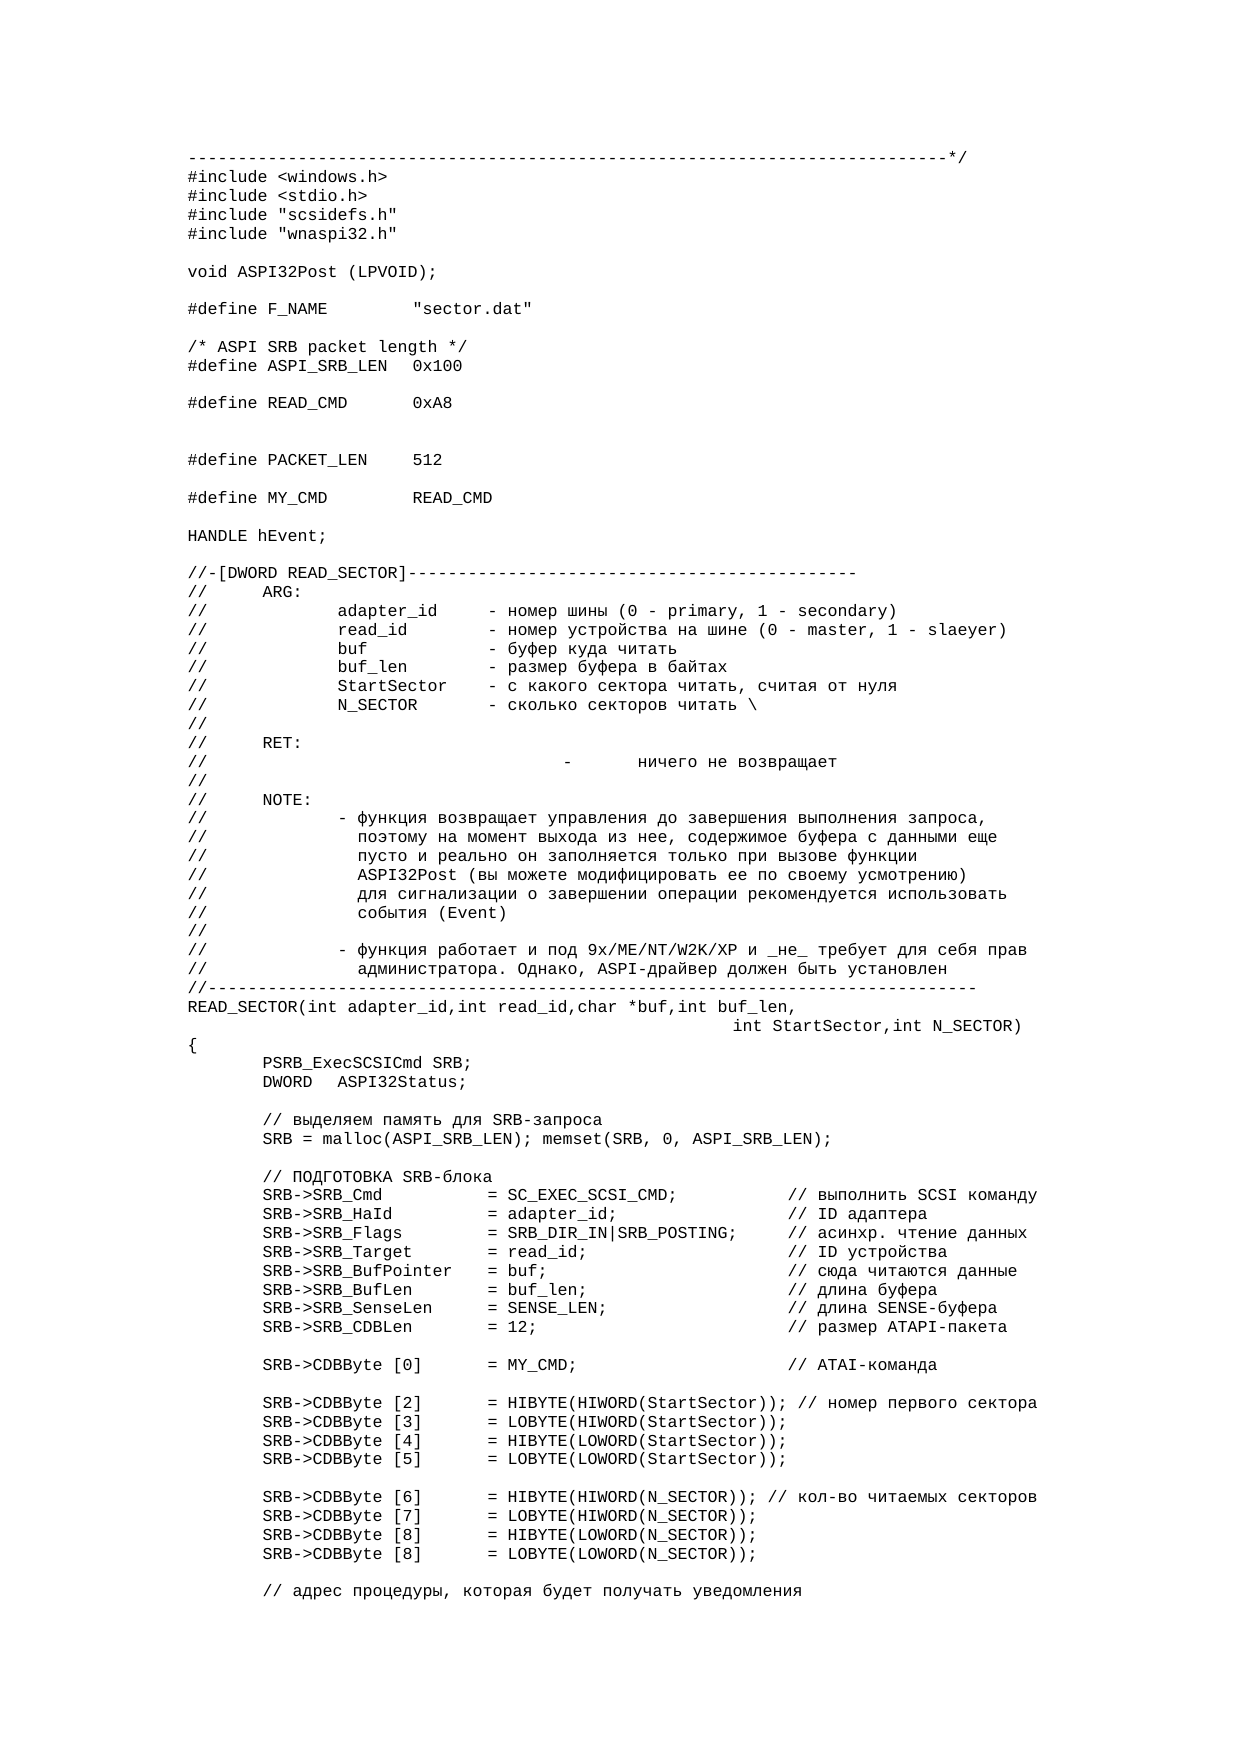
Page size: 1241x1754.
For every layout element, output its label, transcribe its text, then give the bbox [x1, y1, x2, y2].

text // buf - буфер куда читать [187, 640, 1053, 659]
text ----------------------------------------------------------------------------*/ [187, 150, 1053, 169]
text READ_SECTOR(int adapter_id,int read_id,char *buf,int buf_len, [187, 998, 1053, 1017]
text SRB->SRB_BufLen = buf_len; // длина буфера [187, 1281, 1053, 1300]
text //-[DWORD READ_SECTOR]--------------------------------------------- [187, 565, 1053, 584]
text SRB = malloc(ASPI_SRB_LEN); memset(SRB, 0, ASPI_SRB_LEN); [187, 1130, 1053, 1149]
text SRB->CDBByte [4] = HIBYTE(LOWORD(StartSector)); [187, 1432, 1053, 1451]
text PSRB_ExecSCSICmd SRB; [187, 1055, 1053, 1074]
text // [187, 772, 1053, 791]
text // - функция работает и под 9x/ME/NT/W2K/XP и _не_ требует для себя прав [187, 942, 1053, 961]
text #define READ_CMD 0xA8 [187, 395, 1053, 414]
text SRB->CDBByte [5] = LOBYTE(LOWORD(StartSector)); [187, 1451, 1053, 1470]
text // NOTE: [187, 791, 1053, 810]
text SRB->SRB_HaId = adapter_id; // ID адаптера [187, 1206, 1053, 1225]
text // buf_len - размер буфера в байтах [187, 659, 1053, 678]
text #include <windows.h> [187, 169, 1053, 188]
text void ASPI32Post (LPVOID); [187, 263, 1053, 282]
text int StartSector,int N_SECTOR) [187, 1017, 1053, 1036]
text // [187, 923, 1053, 942]
text // адрес процедуры, которая будет получать уведомления [187, 1583, 1053, 1602]
text // ARG: [187, 584, 1053, 602]
text // администратора. Однако, ASPI-драйвер должен быть установлен [187, 961, 1053, 979]
text SRB->CDBByte [8] = LOBYTE(LOWORD(N_SECTOR)); [187, 1545, 1053, 1564]
text // StartSector - с какого сектора читать, считая от нуля [187, 678, 1053, 697]
text /* ASPI SRB packet length */ [187, 338, 1053, 357]
text // выделяем память для SRB-запроса [187, 1112, 1053, 1130]
text SRB->SRB_SenseLen = SENSE_LEN; // длина SENSE-буфера [187, 1300, 1053, 1319]
text // read_id - номер устройства на шине (0 - master, 1 - slaeyer) [187, 621, 1053, 640]
text // [187, 716, 1053, 734]
text #include "wnaspi32.h" [187, 225, 1053, 244]
text SRB->CDBByte [8] = HIBYTE(LOWORD(N_SECTOR)); [187, 1526, 1053, 1545]
text // события (Event) [187, 904, 1053, 923]
text #define MY_CMD READ_CMD [187, 489, 1053, 508]
text #define F_NAME "sector.dat" [187, 301, 1053, 320]
text // N_SECTOR - сколько секторов читать \ [187, 697, 1053, 716]
text #include "scsidefs.h" [187, 207, 1053, 225]
text SRB->CDBByte [2] = HIBYTE(HIWORD(StartSector)); // номер первого сектора [187, 1394, 1053, 1413]
text { [187, 1036, 1053, 1055]
text SRB->CDBByte [3] = LOBYTE(HIWORD(StartSector)); [187, 1413, 1053, 1432]
text SRB->SRB_Cmd = SC_EXEC_SCSI_CMD; // выполнить SCSI команду [187, 1187, 1053, 1206]
text // ASPI32Post (вы можете модифицировать ее по своему усмотрению) [187, 866, 1053, 885]
text // поэтому на момент выхода из нее, содержимое буфера с данными еще [187, 829, 1053, 848]
text // пусто и реально он заполняется только при вызове функции [187, 848, 1053, 866]
text //----------------------------------------------------------------------------- [187, 979, 1053, 998]
text SRB->SRB_Flags = SRB_DIR_IN|SRB_POSTING; // асинхр. чтение данных [187, 1225, 1053, 1243]
text HANDLE hEvent; [187, 527, 1053, 546]
text // - ничего не возвращает [187, 753, 1053, 772]
text SRB->SRB_Target = read_id; // ID устройства [187, 1243, 1053, 1262]
text // adapter_id - номер шины (0 - primary, 1 - secondary) [187, 602, 1053, 621]
text // RET: [187, 734, 1053, 753]
text SRB->SRB_BufPointer = buf; // сюда читаются данные [187, 1262, 1053, 1281]
text #include <stdio.h> [187, 188, 1053, 207]
text // для сигнализации о завершении операции рекомендуется использовать [187, 885, 1053, 904]
text SRB->CDBByte [7] = LOBYTE(HIWORD(N_SECTOR)); [187, 1507, 1053, 1526]
text SRB->SRB_CDBLen = 12; // размер ATAPI-пакета [187, 1319, 1053, 1338]
text // - функция возвращает управления до завершения выполнения запроса, [187, 810, 1053, 829]
text // ПОДГОТОВКА SRB-блока [187, 1168, 1053, 1187]
text #define ASPI_SRB_LEN 0x100 [187, 357, 1053, 376]
text SRB->CDBByte [6] = HIBYTE(HIWORD(N_SECTOR)); // кол-во читаемых секторов [187, 1489, 1053, 1507]
text #define PACKET_LEN 512 [187, 452, 1053, 471]
text DWORD ASPI32Status; [187, 1074, 1053, 1093]
text SRB->CDBByte [0] = MY_CMD; // ATAI-команда [187, 1357, 1053, 1376]
